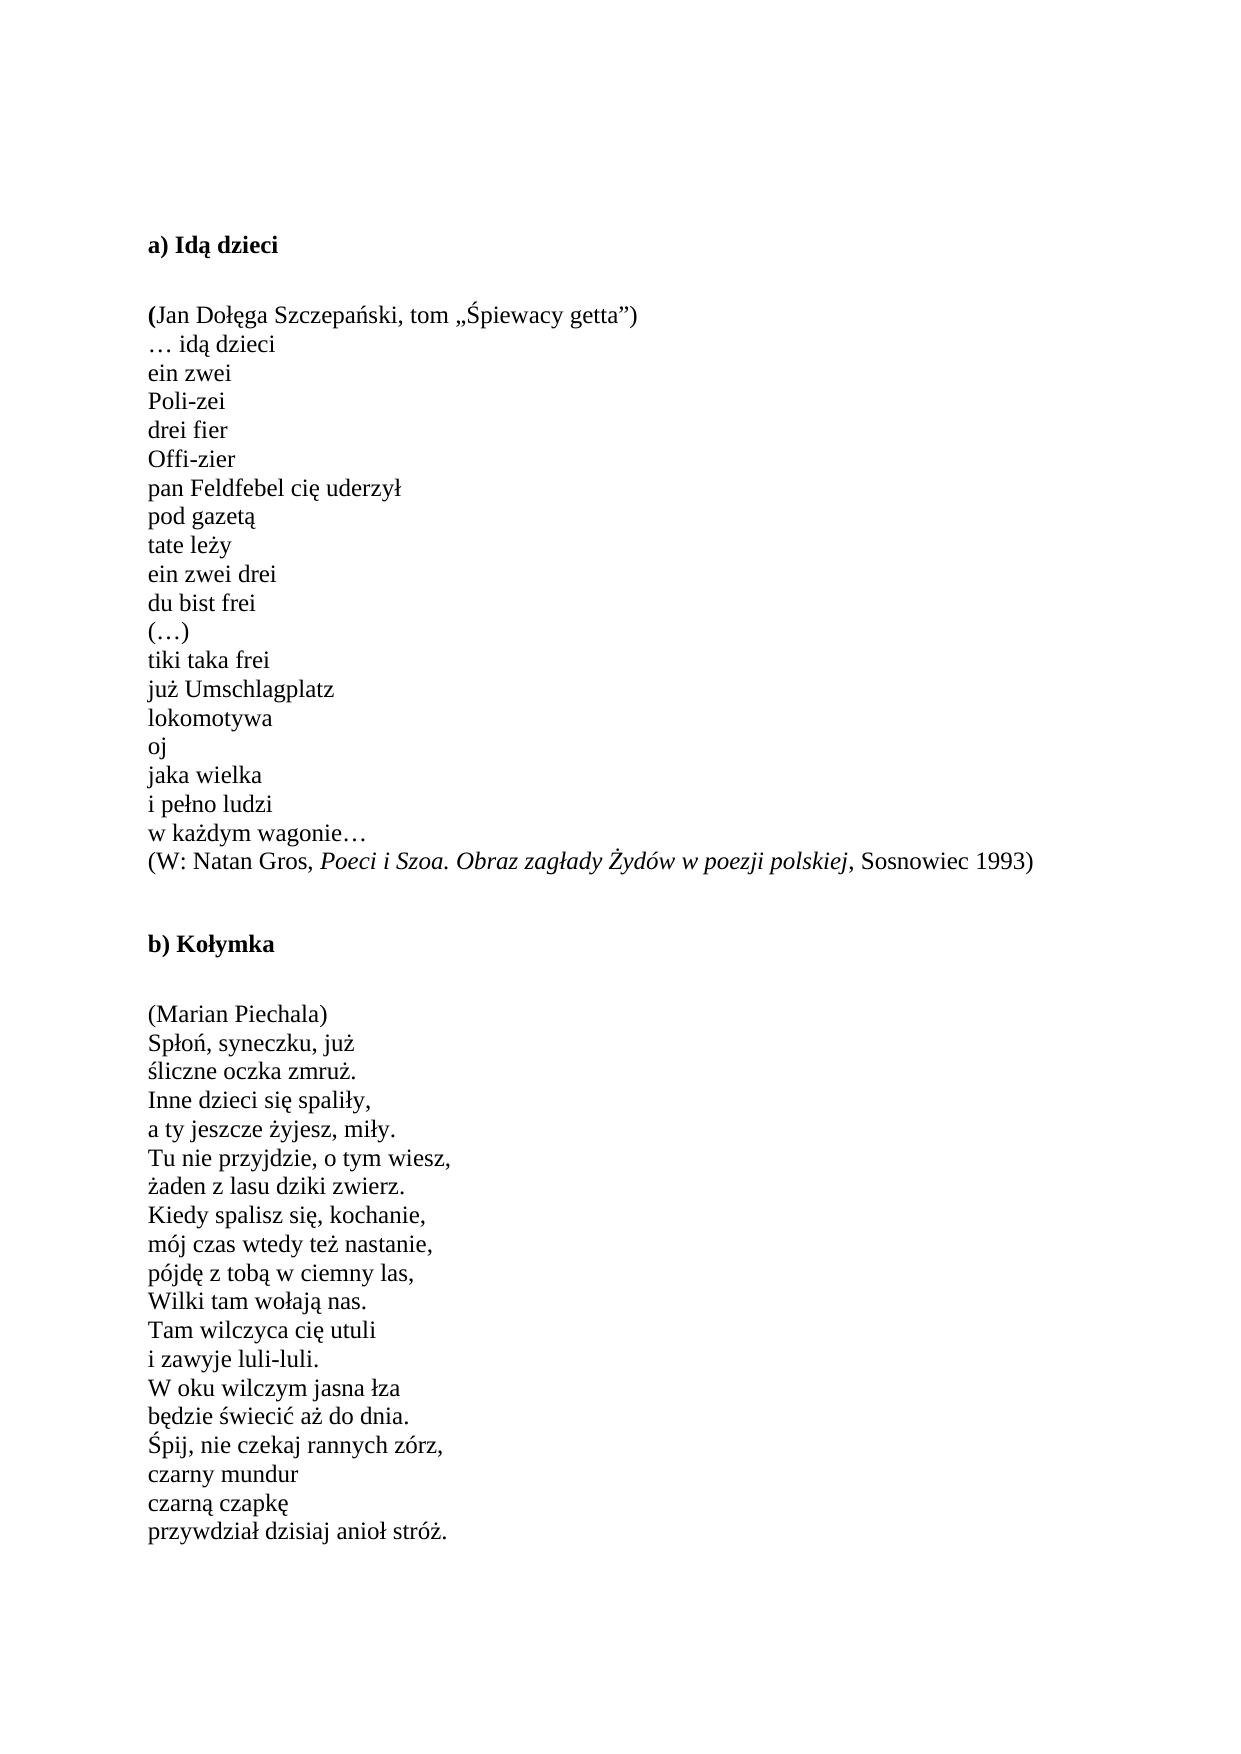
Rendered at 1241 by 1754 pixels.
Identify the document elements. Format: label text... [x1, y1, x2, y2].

subtitle a) Idą dzieci [148, 230, 1093, 259]
text (Jan Dołęga Szczepański, tom „Śpiewacy getta”) … idą dzieci ein zwei Poli-zei drei fier Offi-zier pan Feldfebel cię uderzył pod gazetą tate leży ein zwei drei du bist frei (…) tiki taka frei już Umschlagplatz lokomotywa oj jaka wielka i pełno ludzi w każdym wagonie… (W: Natan Gros, Poeci i Szoa. Obraz zagłady Żydów w poezji polskiej, Sosnowiec 1993) [148, 271, 1093, 904]
subtitle b) Kołymka [148, 929, 1093, 958]
text (Marian Piechala) Spłoń, syneczku, już śliczne oczka zmruż. Inne dzieci się spaliły, a ty jeszcze żyjesz, miły. Tu nie przyjdzie, o tym wiesz, żaden z lasu dziki zwierz. Kiedy spalisz się, kochanie, mój czas wtedy też nastanie, pójdę z tobą w ciemny las, Wilki tam wołają nas. Tam wilczyca cię utuli i zawyje luli-luli. W oku wilczym jasna łza będzie świecić aż do dnia. Śpij, nie czekaj rannych zórz, czarny mundur czarną czapkę przywdział dzisiaj anioł stróż. [148, 970, 1093, 1574]
